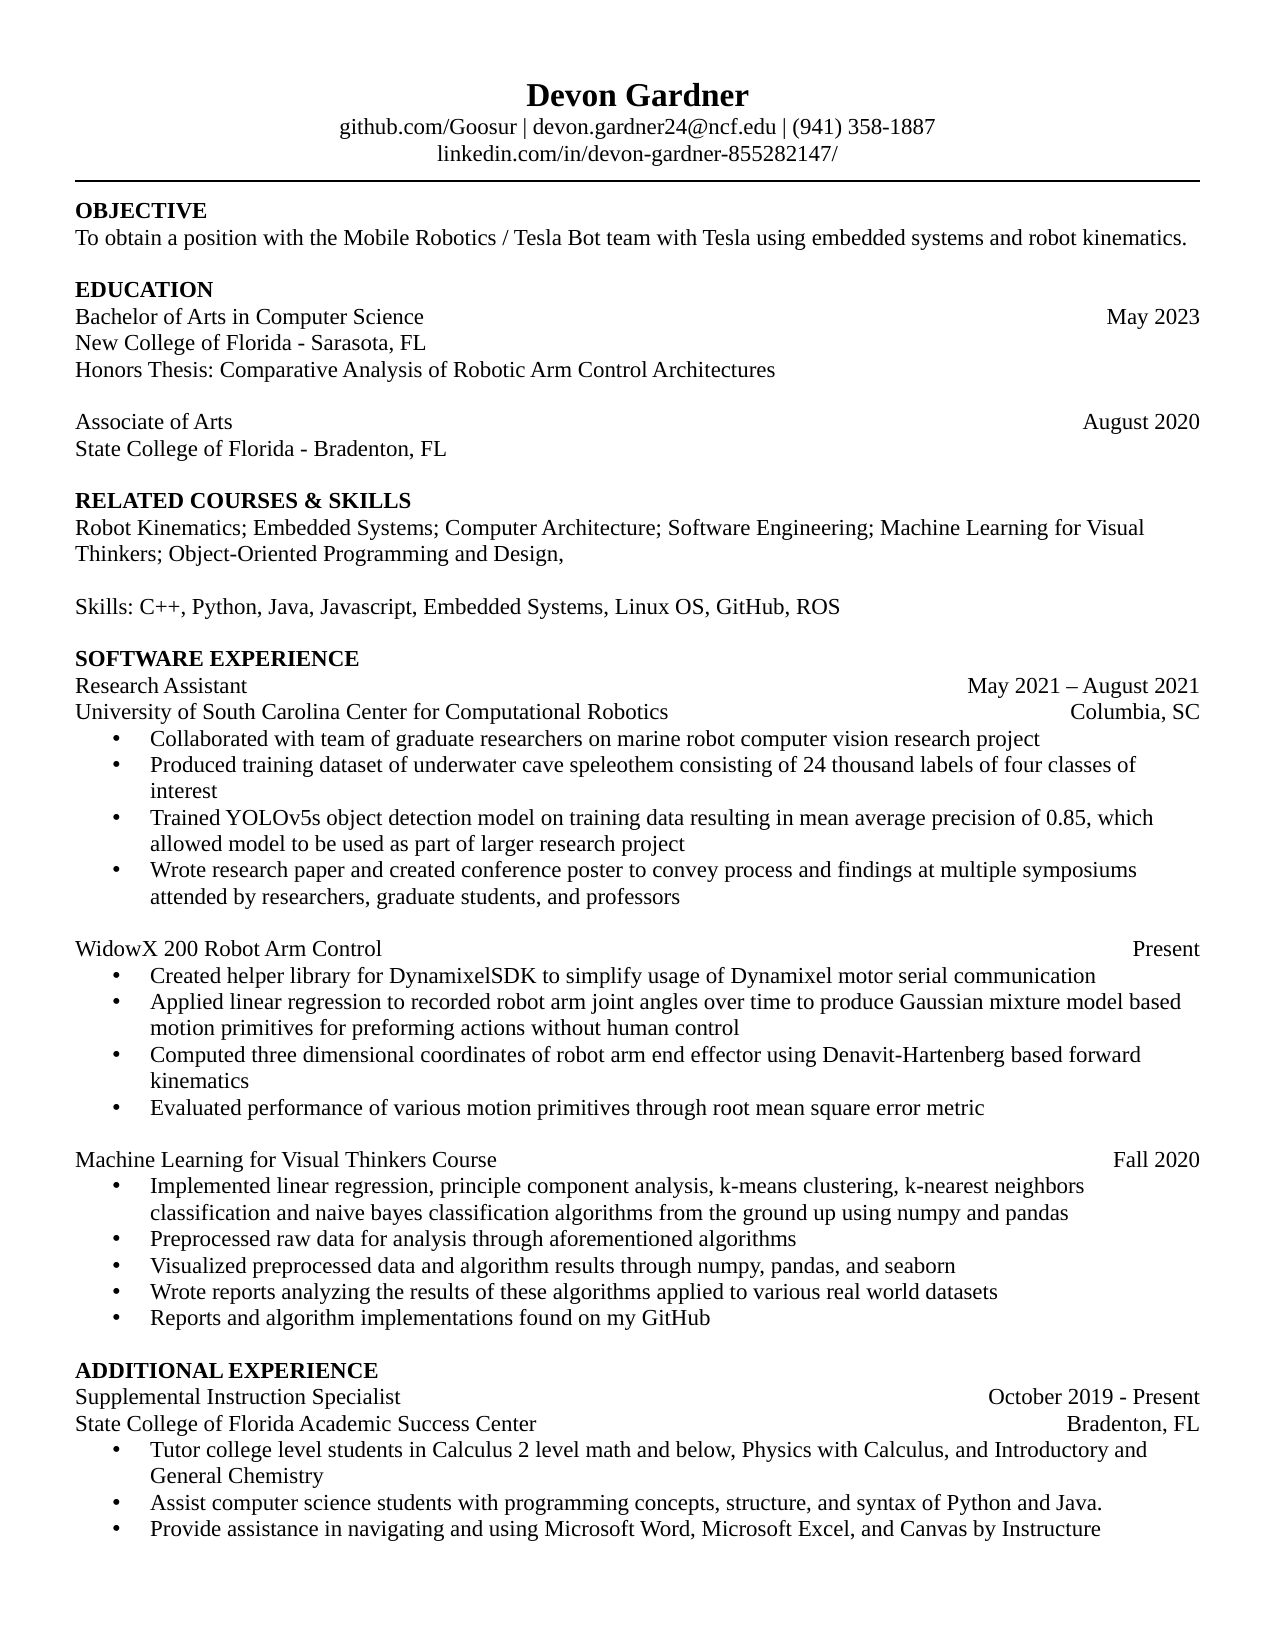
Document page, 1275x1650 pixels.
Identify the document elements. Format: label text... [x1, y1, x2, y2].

list Provide assistance in navigating and using Microsoft Word, Microsoft Excel, and Canvas by Instructure [112, 1515, 1200, 1542]
text Bachelor of Arts in Computer Science May 2023 [75, 303, 1200, 329]
text Devon Gardner [75, 75, 1200, 113]
list Tutor college level students in Calculus 2 level math and below, Physics with Calculus, and Introductory and General Chemistry [112, 1436, 1200, 1489]
text SOFTWARE EXPERIENCE [75, 646, 1200, 672]
list Created helper library for DynamixelSDK to simplify usage of Dynamixel motor serial communication [112, 962, 1200, 988]
text University of South Carolina Center for Computational Robotics Columbia, SC [75, 698, 1200, 724]
text ADDITIONAL EXPERIENCE [75, 1357, 1200, 1383]
text New College of Florida - Sarasota, FL [75, 329, 1200, 356]
list Computed three dimensional coordinates of robot arm end effector using Denavit-Hartenberg based forward kinematics [112, 1041, 1200, 1093]
list Implemented linear regression, principle component analysis, k-means clustering, k-nearest neighbors classification and naive bayes classification algorithms from the ground up using numpy and pandas [112, 1173, 1200, 1225]
text WidowX 200 Robot Arm Control Present [75, 935, 1200, 962]
list Reports and algorithm implementations found on my GitHub [112, 1304, 1200, 1331]
text Skills: C++, Python, Java, Javascript, Embedded Systems, Linux OS, GitHub, ROS [75, 593, 1200, 619]
text Machine Learning for Visual Thinkers Course Fall 2020 [75, 1146, 1200, 1173]
list Assist computer science students with programming concepts, structure, and syntax of Python and Java. [112, 1489, 1200, 1515]
list Wrote reports analyzing the results of these algorithms applied to various real world datasets [112, 1278, 1200, 1304]
list Wrote research paper and created conference poster to convey process and findings at multiple symposiums attended by researchers, graduate students, and professors [112, 856, 1200, 909]
text Associate of Arts August 2020 [75, 408, 1200, 435]
text RELATED COURSES & SKILLS [75, 487, 1200, 514]
text To obtain a position with the Mobile Robotics / Tesla Bot team with Tesla using embedded systems and robot kinematics. [75, 224, 1200, 250]
text linkedin.com/in/devon-gardner-855282147/ [75, 140, 1200, 166]
list Evaluated performance of various motion primitives through root mean square error metric [112, 1093, 1200, 1120]
list Visualized preprocessed data and algorithm results through numpy, pandas, and seaborn [112, 1252, 1200, 1278]
list Trained YOLOv5s object detection model on training data resulting in mean average precision of 0.85, which allowed model to be used as part of larger research project [112, 804, 1200, 856]
text github.com/Goosur | devon.gardner24@ncf.edu | (941) 358-1887 [75, 113, 1200, 140]
list Produced training dataset of underwater cave speleothem consisting of 24 thousand labels of four classes of interest [112, 751, 1200, 804]
list Applied linear regression to recorded robot arm joint angles over time to produce Gaussian mixture model based motion primitives for preforming actions without human control [112, 988, 1200, 1041]
text Research Assistant May 2021 – August 2021 [75, 672, 1200, 698]
text Honors Thesis: Comparative Analysis of Robotic Arm Control Architectures [75, 356, 1200, 382]
text State College of Florida - Bradenton, FL [75, 435, 1200, 461]
list Collaborated with team of graduate researchers on marine robot computer vision research project [112, 724, 1200, 751]
text Robot Kinematics; Embedded Systems; Computer Architecture; Software Engineering; Machine Learning for Visual Thinkers; Object-Oriented Programming and Design, [75, 514, 1200, 566]
text Supplemental Instruction Specialist October 2019 - Present [75, 1383, 1200, 1410]
list Preprocessed raw data for analysis through aforementioned algorithms [112, 1225, 1200, 1252]
text OBJECTIVE [75, 197, 1200, 224]
text State College of Florida Academic Success Center Bradenton, FL [75, 1410, 1200, 1436]
text EDUCATION [75, 277, 1200, 303]
